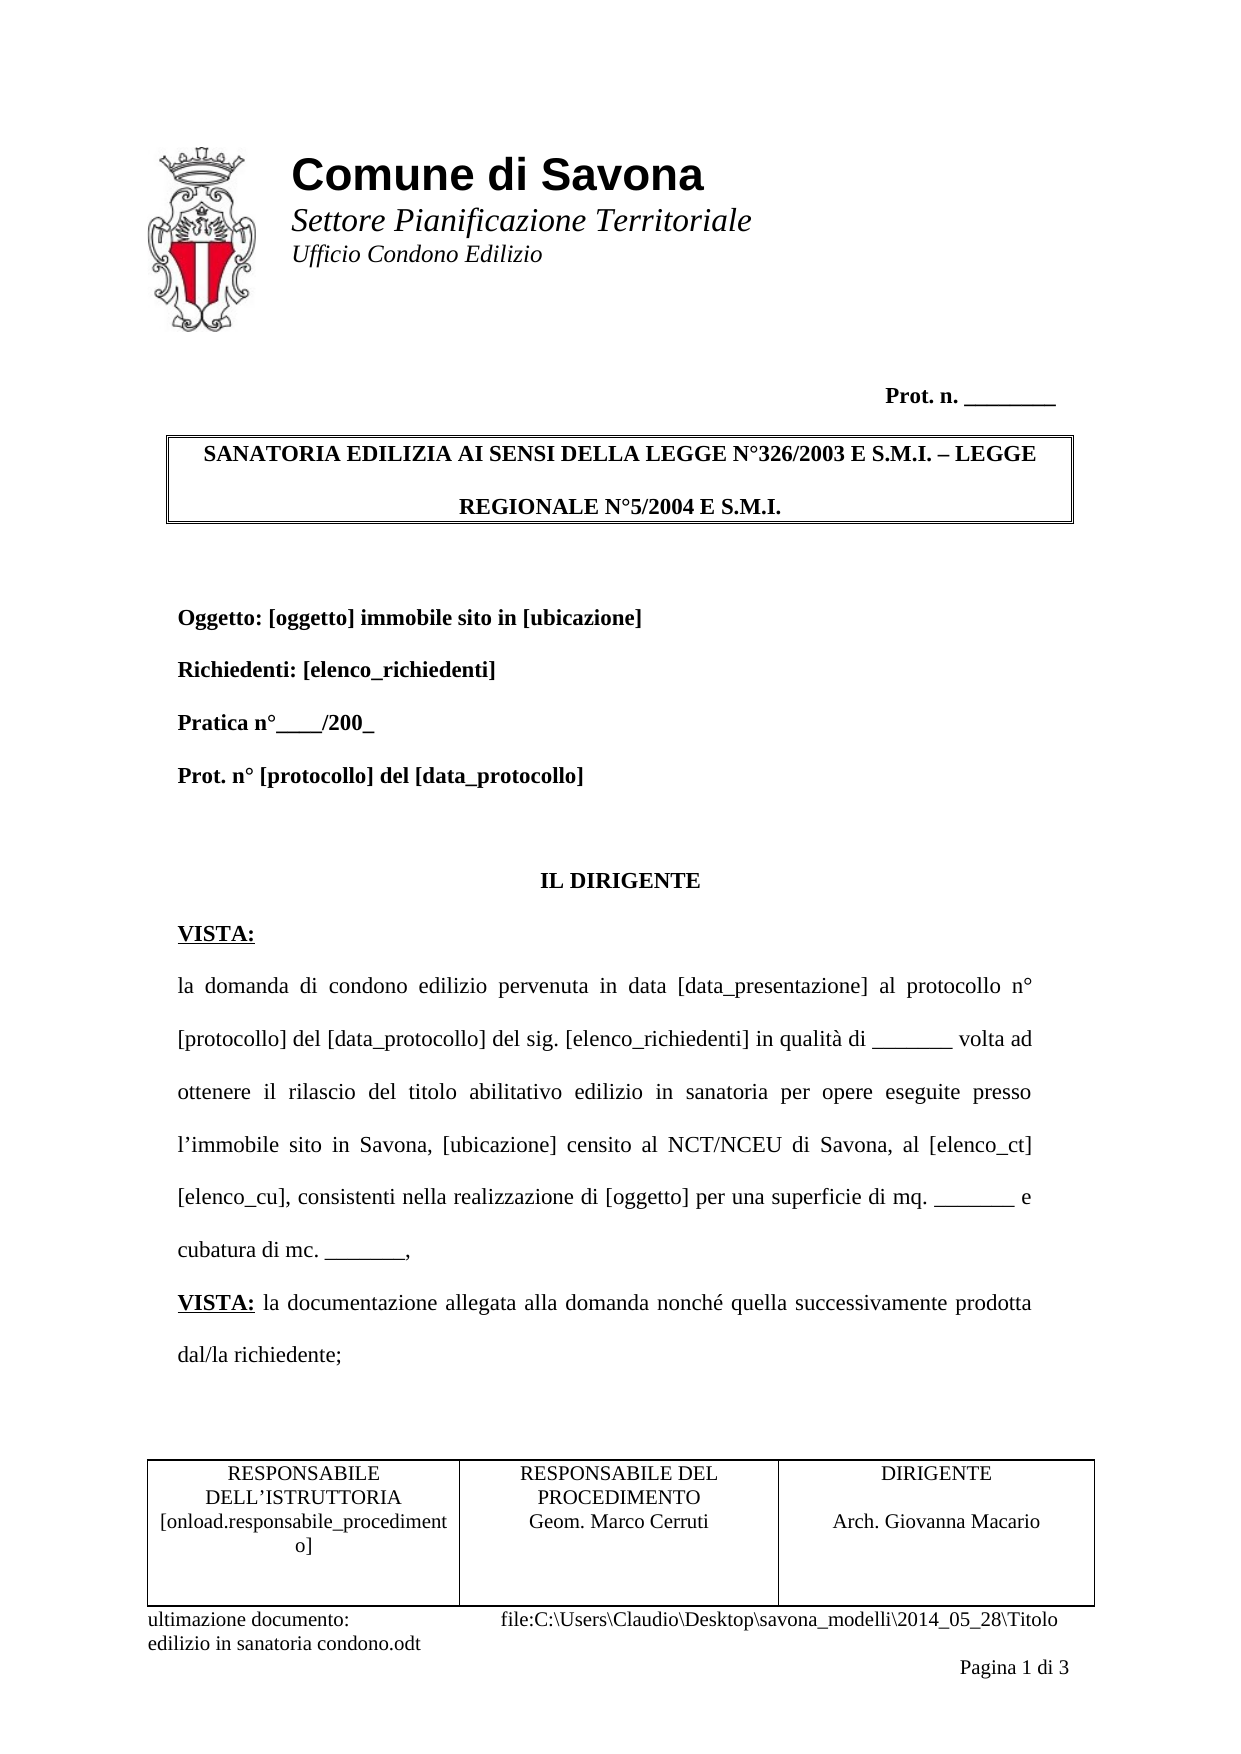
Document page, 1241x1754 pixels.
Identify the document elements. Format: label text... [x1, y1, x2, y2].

picture [147, 147, 256, 332]
text VISTA: la documentazione allegata alla domanda nonché quella successivamente prodotta dal/la richiedente; [177, 1289, 1033, 1368]
text Comune di Savona [256, 148, 1092, 200]
text VISTA: [177, 920, 1063, 946]
text sanatoria edilizia ai sensi della Legge n°326/2003 e s.m.i. – Legge Regionale n°5/2004 e s.m.i. [169, 438, 1071, 521]
subtitle Prot. n. ________ [841, 382, 1063, 409]
text la domanda di condono edilizio pervenuta in data [data_presentazione] al protocollo n° [protocollo] del [data_protocollo] del sig. [elenco_richiedenti] in qualità di _______ volta ad ottenere il rilascio del titolo abilitativo edilizio in sanatoria per opere eseguite presso l’immobile sito in Savona, [ubicazione] censito al NCT/NCEU di Savona, al [elenco_ct] [elenco_cu], consistenti nella realizzazione di [oggetto] per una superficie di mq. _______ e cubatura di mc. _______, [177, 973, 1033, 1262]
text Ufficio Condono Edilizio [256, 239, 1092, 267]
text Oggetto: [oggetto] immobile sito in [ubicazione] [177, 604, 1063, 630]
text Settore Pianificazione Territoriale [256, 200, 1092, 239]
text Pratica n°____/200_ [177, 709, 1063, 735]
text Prot. n° [protocollo] del [data_protocollo] [177, 762, 1063, 788]
text IL DIRIGENTE [177, 867, 1063, 893]
text Richiedenti: [elenco_richiedenti] [177, 656, 1063, 683]
